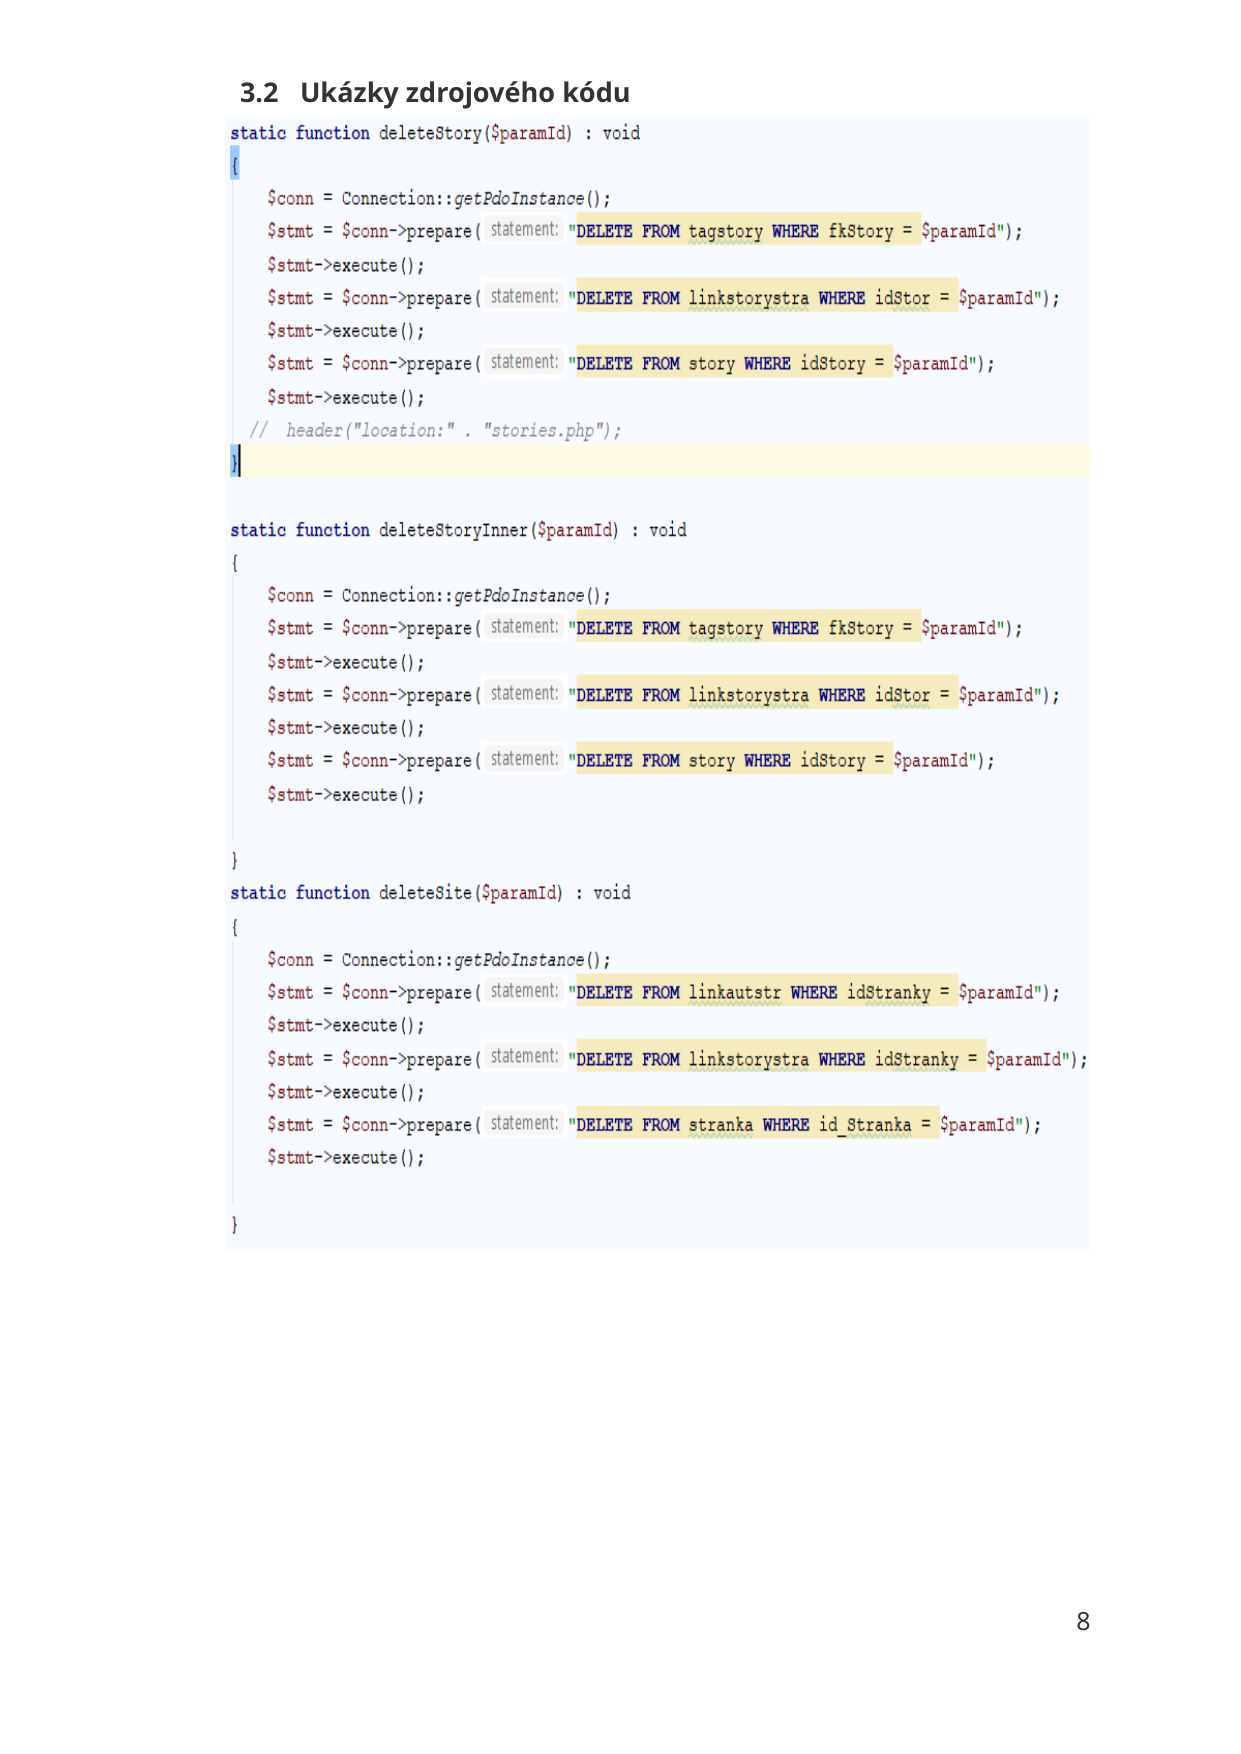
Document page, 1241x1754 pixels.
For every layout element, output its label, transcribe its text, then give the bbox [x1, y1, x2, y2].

picture [225, 117, 1091, 1251]
subtitle Ukázky zdrojového kódu [240, 74, 1090, 111]
